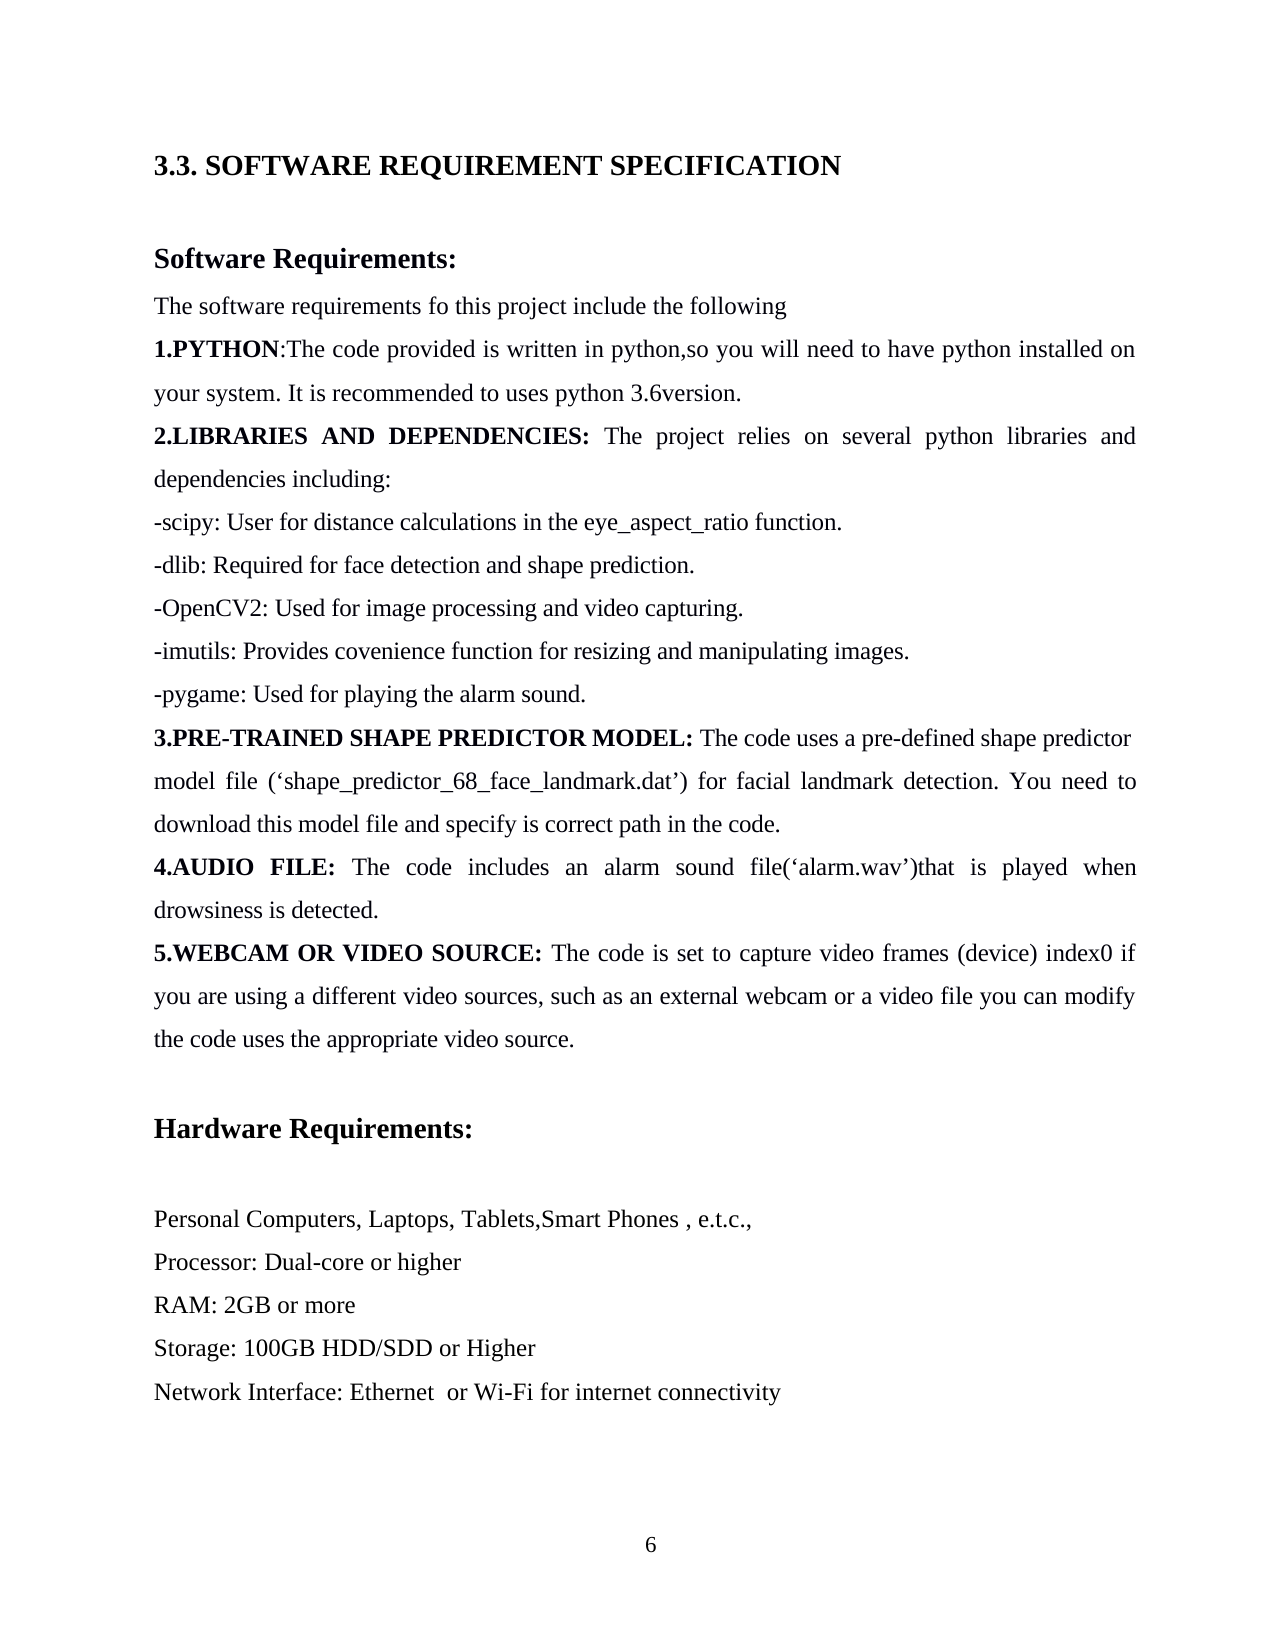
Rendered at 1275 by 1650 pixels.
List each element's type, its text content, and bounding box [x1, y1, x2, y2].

text 2.LIBRARIES AND DEPENDENCIES: The project relies on several python libraries and dependencies including: [154, 421, 1137, 493]
text Network Interface: Ethernet or Wi-Fi for internet connectivity [154, 1377, 1137, 1405]
text -OpenCV2: Used for image processing and video capturing. [154, 593, 1137, 622]
text -dlib: Required for face detection and shape prediction. [154, 550, 1137, 579]
text Processor: Dual-core or higher [154, 1247, 1137, 1276]
text Personal Computers, Laptops, Tablets,Smart Phones , e.t.c., [154, 1204, 1137, 1233]
text 3.3. SOFTWARE REQUIREMENT SPECIFICATION [154, 148, 1137, 181]
text model file (‘shape_predictor_68_face_landmark.dat’) for facial landmark detection. You need to download this model file and specify is correct path in the code. [154, 766, 1137, 838]
text 5.WEBCAM OR VIDEO SOURCE: The code is set to capture video frames (device) index0 if you are using a different video sources, such as an external webcam or a video file you can modify the code uses the appropriate video source. [154, 938, 1137, 1053]
text Hardware Requirements: [154, 1111, 1137, 1144]
text 4.AUDIO FILE: The code includes an alarm sound file(‘alarm.wav’)that is played when drowsiness is detected. [154, 852, 1137, 924]
text Software Requirements: [154, 241, 1137, 274]
text RAM: 2GB or more [154, 1290, 1137, 1319]
text -imutils: Provides covenience function for resizing and manipulating images. [154, 636, 1137, 665]
text Storage: 100GB HDD/SDD or Higher [154, 1333, 1137, 1362]
text -scipy: User for distance calculations in the eye_aspect_ratio function. [154, 507, 1137, 536]
text -pygame: Used for playing the alarm sound. [154, 679, 1137, 708]
text 3.PRE-TRAINED SHAPE PREDICTOR MODEL: The code uses a pre-defined shape predictor [154, 723, 1137, 751]
text The software requirements fo this project include the following [154, 291, 1137, 320]
text 1.PYTHON:The code provided is written in python,so you will need to have python installed on your system. It is recommended to uses python 3.6version. [154, 334, 1137, 406]
